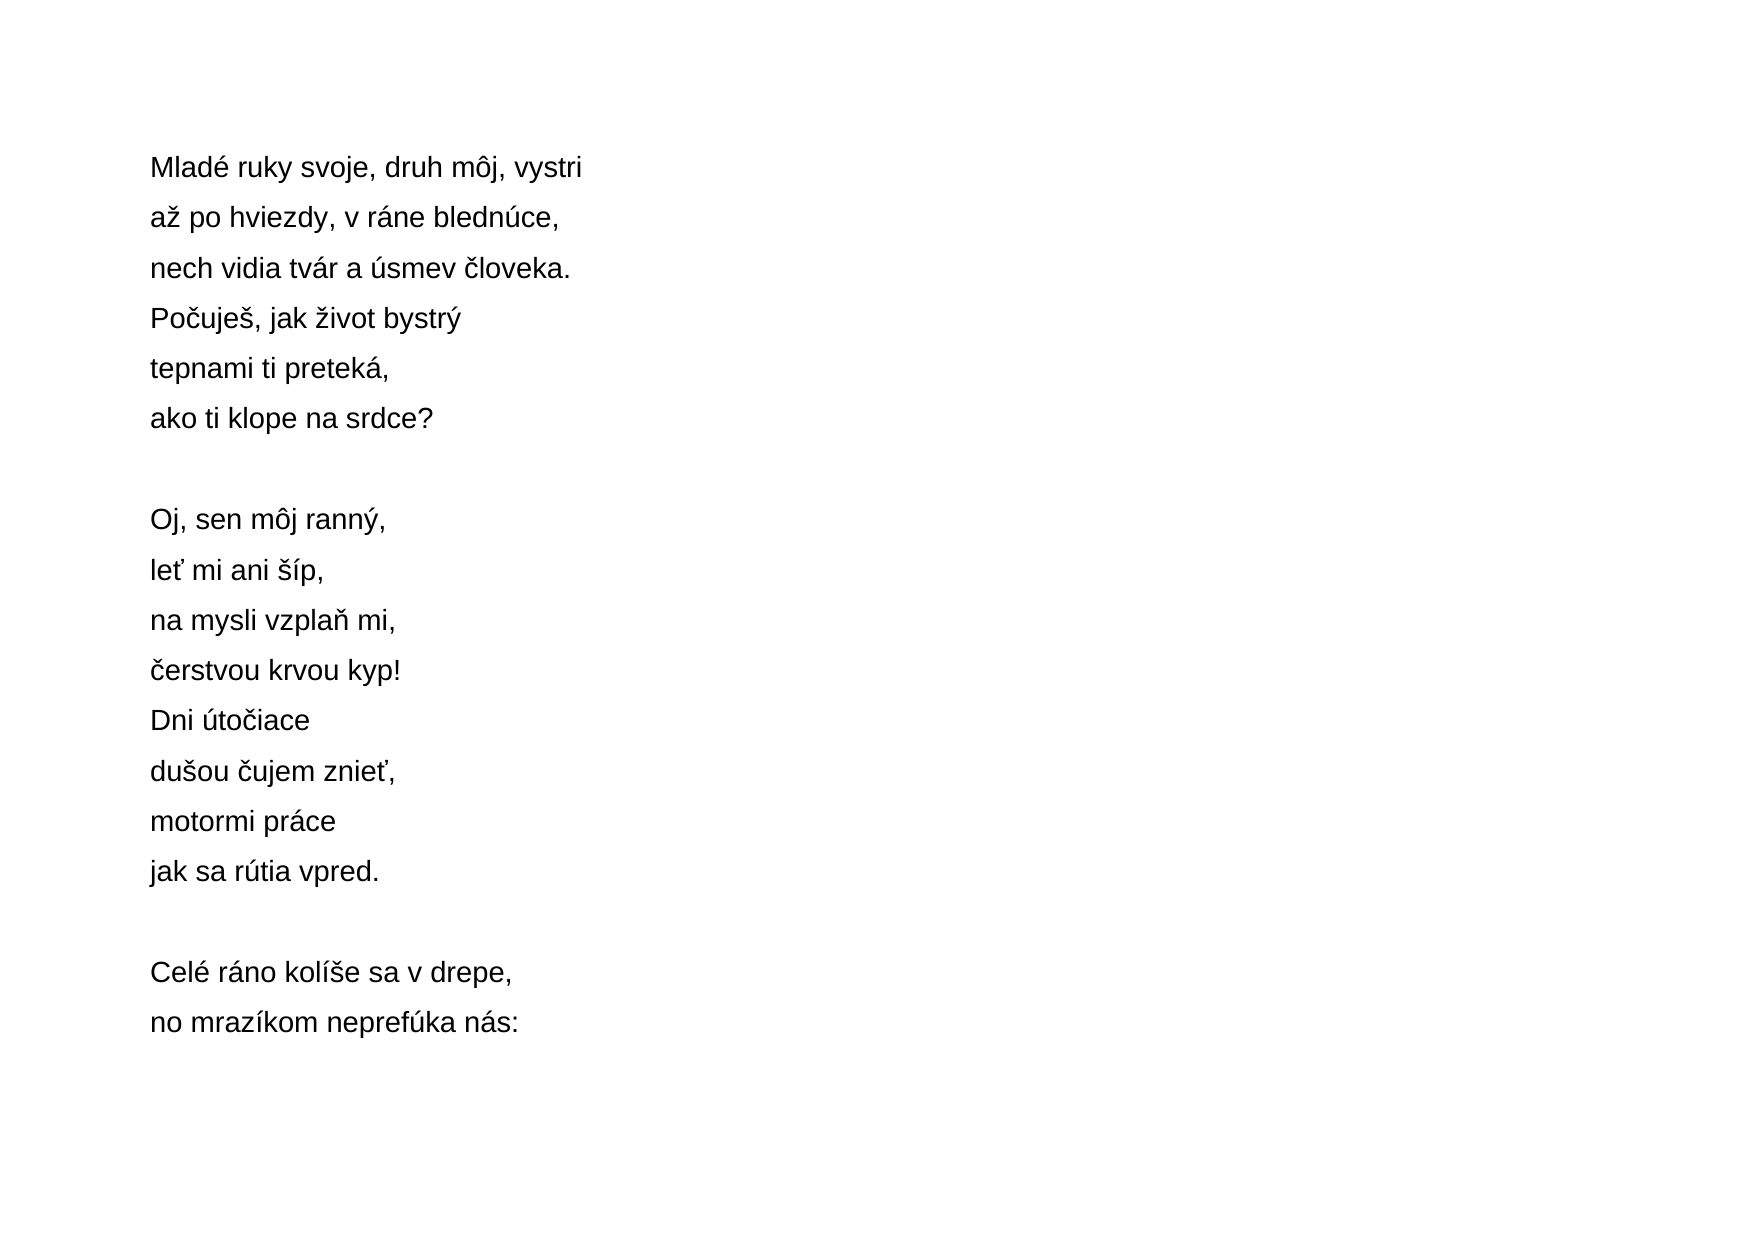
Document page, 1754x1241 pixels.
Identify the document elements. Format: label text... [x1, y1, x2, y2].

text motormi práce [150, 804, 1243, 838]
text Oj, sen môj ranný, [150, 502, 1243, 536]
text až po hviezdy, v ráne blednúce, [150, 200, 1243, 234]
text Počuješ, jak život bystrý [150, 301, 1243, 334]
text na mysli vzplaň mi, [150, 603, 1243, 636]
text leť mi ani šíp, [150, 552, 1243, 586]
text Dni útočiace [150, 703, 1243, 737]
text čerstvou krvou kyp! [150, 653, 1243, 687]
text Mladé ruky svoje, druh môj, vystri [150, 150, 1243, 183]
text no mrazíkom neprefúka nás: [150, 1005, 1243, 1039]
text ako ti klope na srdce? [150, 402, 1243, 435]
text tepnami ti preteká, [150, 351, 1243, 385]
text dušou čujem znieť, [150, 754, 1243, 787]
text Celé ráno kolíše sa v drepe, [150, 955, 1243, 988]
text jak sa rútia vpred. [150, 854, 1243, 888]
text nech vidia tvár a úsmev človeka. [150, 251, 1243, 284]
